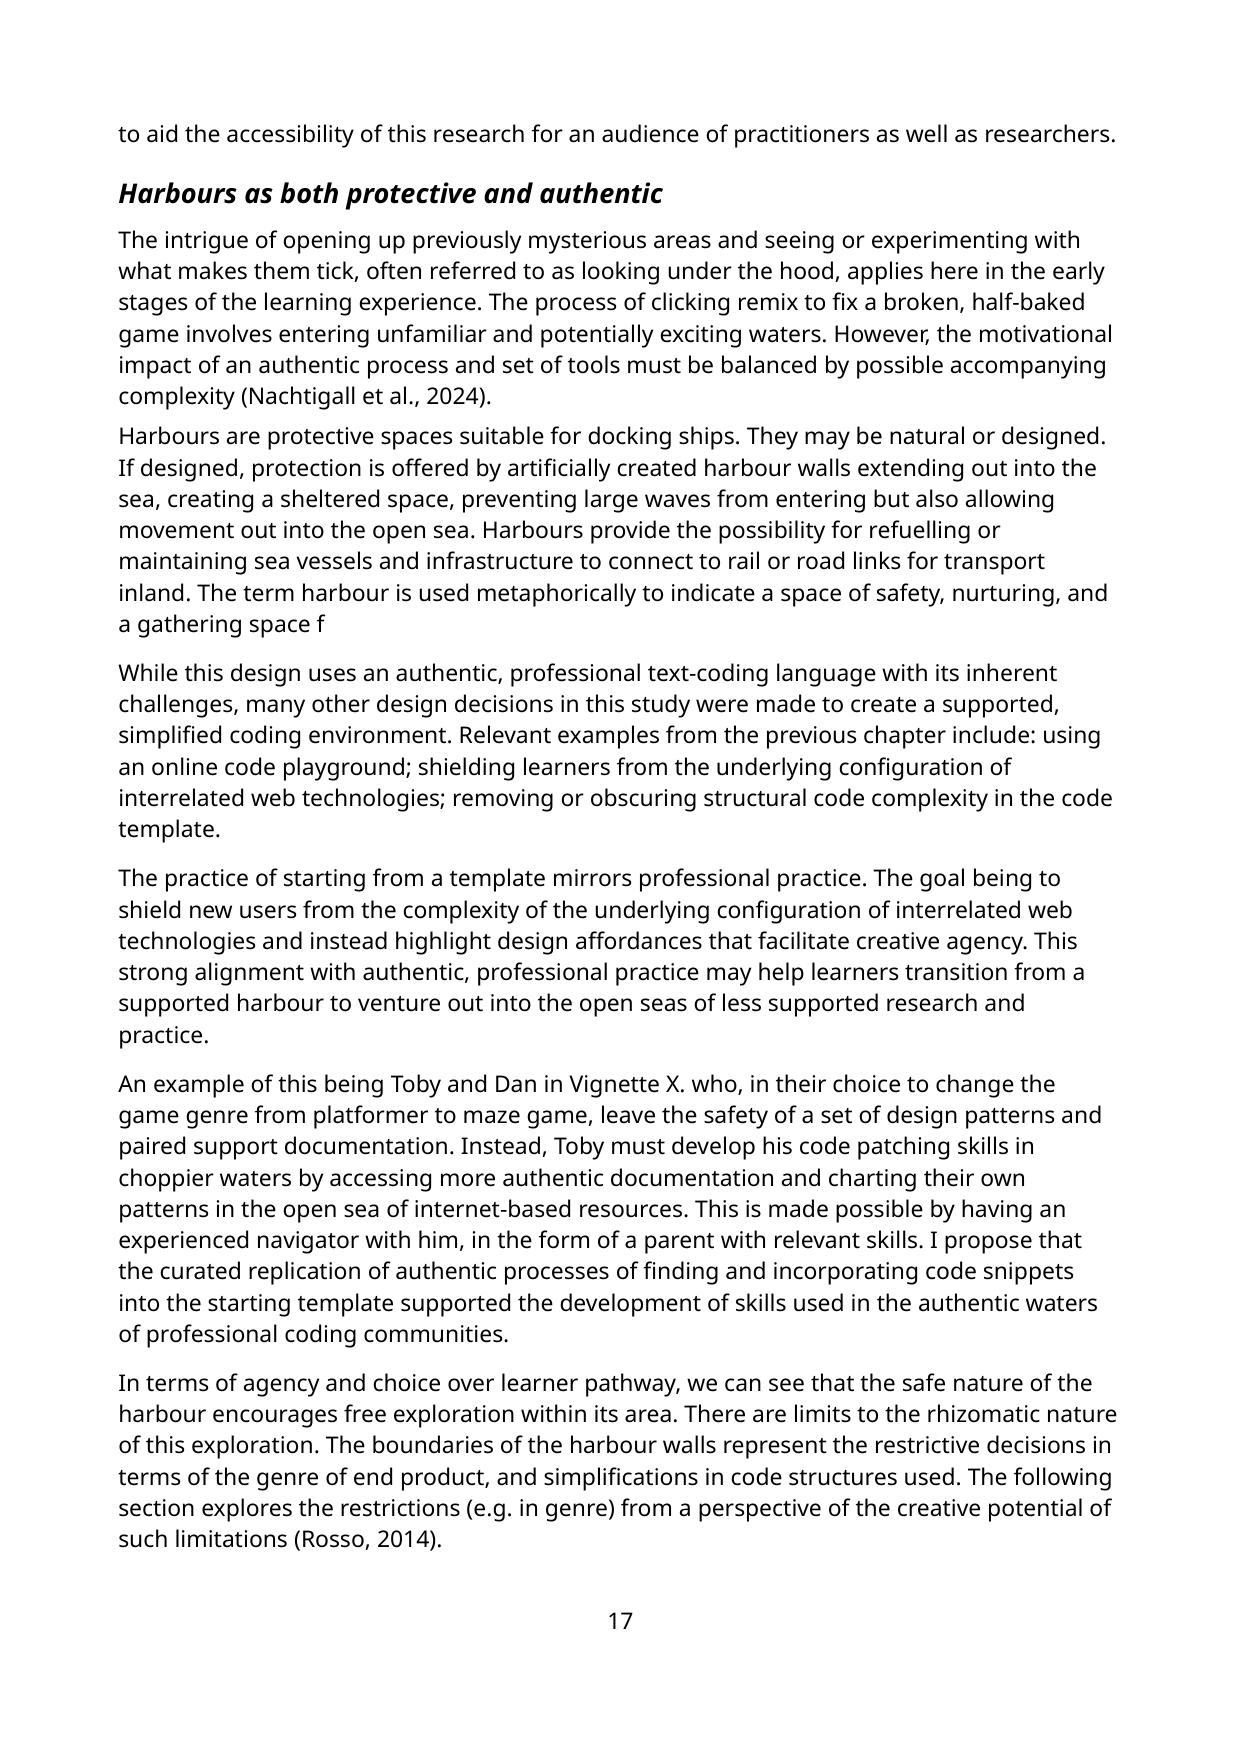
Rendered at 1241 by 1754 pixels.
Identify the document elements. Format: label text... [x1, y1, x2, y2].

subtitle Harbours as both protective and authentic [118, 174, 1122, 211]
text The intrigue of opening up previously mysterious areas and seeing or experimenting with what makes them tick, often referred to as looking under the hood, applies here in the early stages of the learning experience. The process of clicking remix to fix a broken, half-baked game involves entering unfamiliar and potentially exciting waters. However, the motivational impact of an authentic process and set of tools must be balanced by possible accompanying complexity (Nachtigall et al., 2024). [118, 224, 1122, 411]
text While this design uses an authentic, professional text-coding language with its inherent challenges, many other design decisions in this study were made to create a supported, simplified coding environment. Relevant examples from the previous chapter include: using an online code playground; shielding learners from the underlying configuration of interrelated web technologies; removing or obscuring structural code complexity in the code template. [118, 657, 1122, 844]
text to aid the accessibility of this research for an audience of practitioners as well as researchers. [118, 118, 1122, 149]
text In terms of agency and choice over learner pathway, we can see that the safe nature of the harbour encourages free exploration within its area. There are limits to the rhizomatic nature of this exploration. The boundaries of the harbour walls represent the restrictive decisions in terms of the genre of end product, and simplifications in code structures used. The following section explores the restrictions (e.g. in genre) from a perspective of the creative potential of such limitations (Rosso, 2014). [118, 1367, 1122, 1554]
text An example of this being Toby and Dan in Vignette X. who, in their choice to change the game genre from platformer to maze game, leave the safety of a set of design patterns and paired support documentation. Instead, Toby must develop his code patching skills in choppier waters by accessing more authentic documentation and charting their own patterns in the open sea of internet-based resources. This is made possible by having an experienced navigator with him, in the form of a parent with relevant skills. I propose that the curated replication of authentic processes of finding and incorporating code snippets into the starting template supported the development of skills used in the authentic waters of professional coding communities. [118, 1068, 1122, 1349]
text The practice of starting from a template mirrors professional practice. The goal being to shield new users from the complexity of the underlying configuration of interrelated web technologies and instead highlight design affordances that facilitate creative agency. This strong alignment with authentic, professional practice may help learners transition from a supported harbour to venture out into the open seas of less supported research and practice. [118, 862, 1122, 1050]
text Harbours are protective spaces suitable for docking ships. They may be natural or designed. If designed, protection is offered by artificially created harbour walls extending out into the sea, creating a sheltered space, preventing large waves from entering but also allowing movement out into the open sea. Harbours provide the possibility for refuelling or maintaining sea vessels and infrastructure to connect to rail or road links for transport inland. The term harbour is used metaphorically to indicate a space of safety, nurturing, and a gathering space f [118, 420, 1122, 639]
